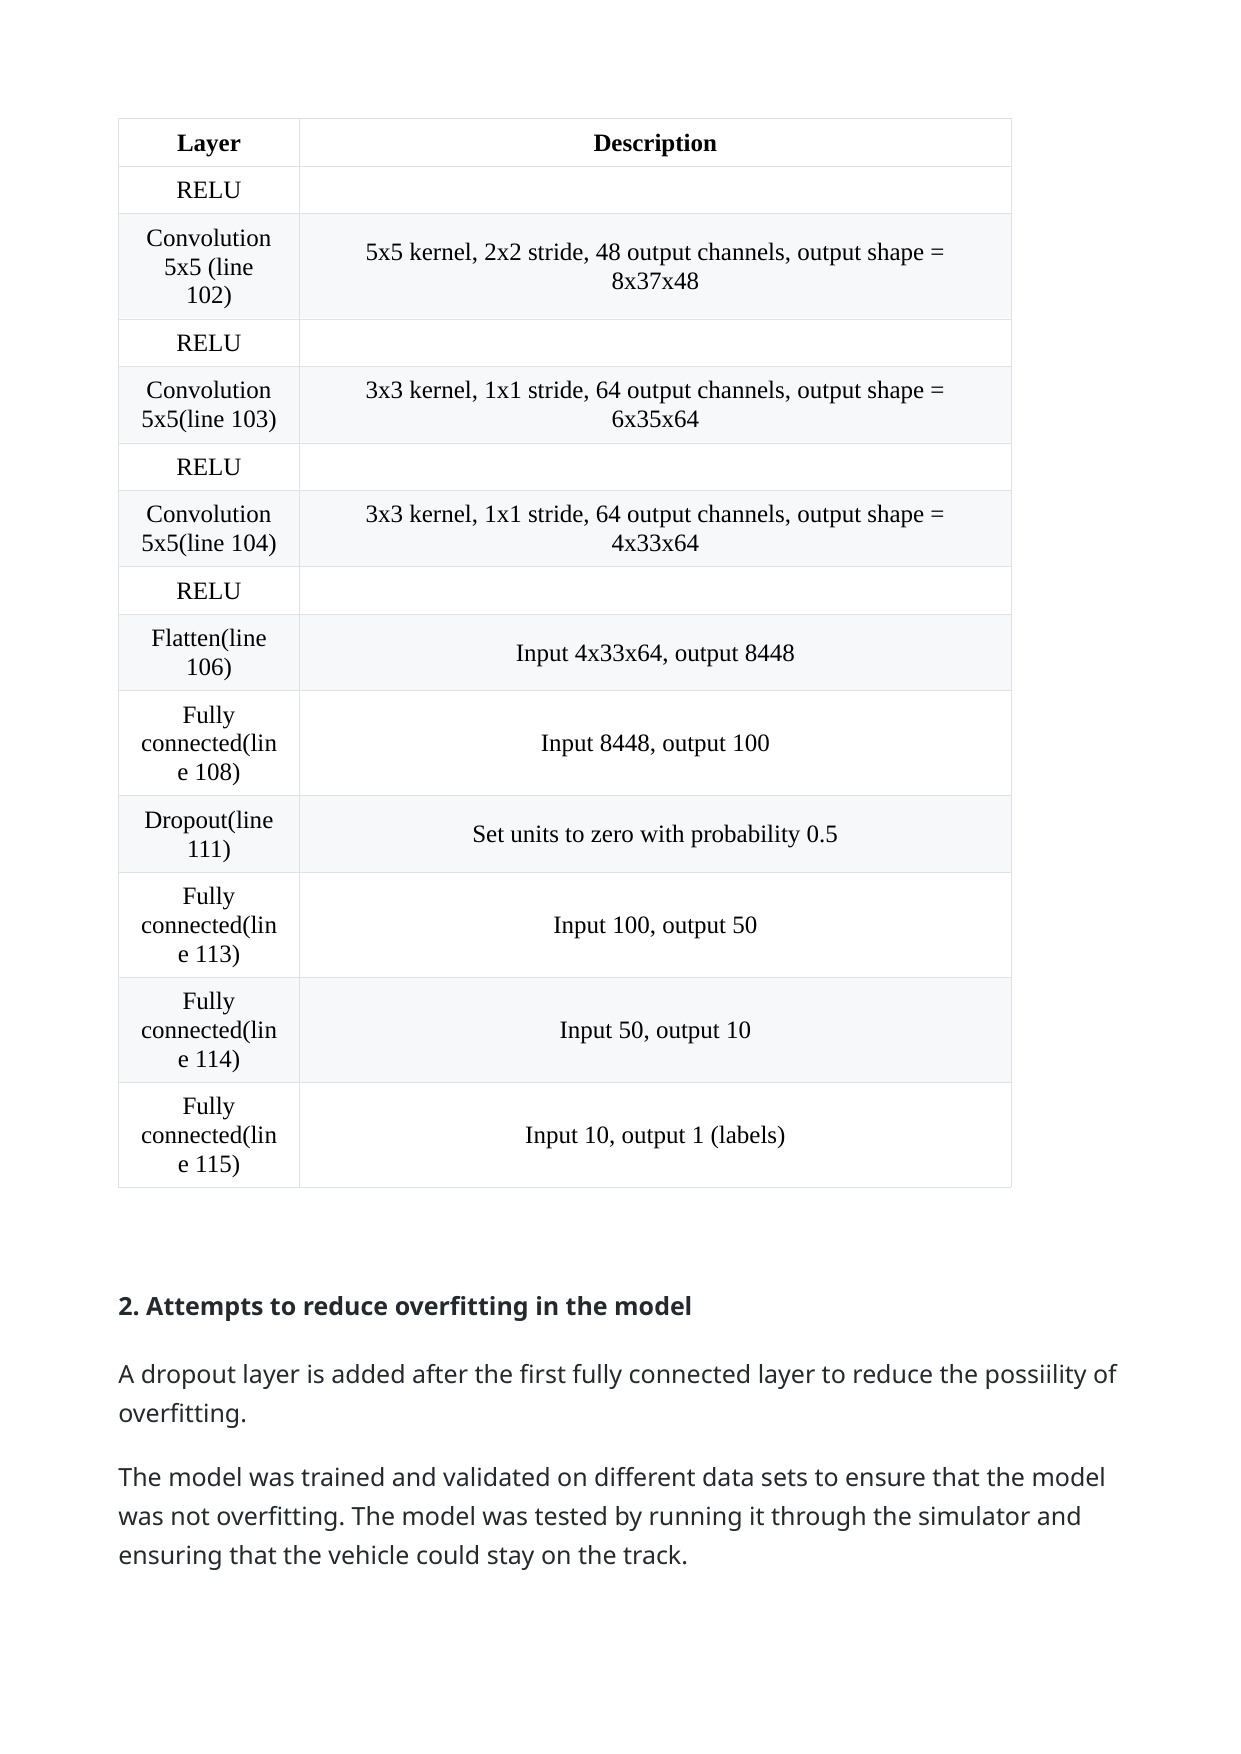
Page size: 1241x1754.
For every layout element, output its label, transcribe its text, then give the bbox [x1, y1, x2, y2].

table_cell RELU [119, 167, 299, 213]
table_cell Input 8448, output 100 [300, 691, 1011, 795]
table_cell Convolution 5x5 (line 102) [119, 214, 299, 318]
table_header Description [300, 119, 1011, 166]
text The model was trained and validated on different data sets to ensure that the model was not overfitting. The model was tested by running it through the simulator and ensuring that the vehicle could stay on the track. [118, 1460, 1122, 1572]
table_cell Set units to zero with probability 0.5 [300, 796, 1011, 872]
table_cell Convolution 5x5(line 103) [119, 367, 299, 442]
table_cell RELU [119, 320, 299, 366]
table_cell Fully connected(line 113) [119, 873, 299, 977]
table_cell Flatten(line 106) [119, 615, 299, 690]
table_cell Fully connected(line 115) [119, 1083, 299, 1187]
table_cell [300, 320, 1011, 366]
table_cell Input 4x33x64, output 8448 [300, 615, 1011, 690]
table_cell [300, 567, 1011, 614]
table_cell Fully connected(line 108) [119, 691, 299, 795]
text A dropout layer is added after the first fully connected layer to reduce the possiility of overfitting. [118, 1356, 1122, 1429]
table_cell Fully connected(line 114) [119, 978, 299, 1082]
table_header Layer [119, 119, 299, 166]
table_cell Input 100, output 50 [300, 873, 1011, 977]
table_cell Input 10, output 1 (labels) [300, 1083, 1011, 1187]
table_cell [300, 444, 1011, 490]
table_cell RELU [119, 444, 299, 490]
table_cell [300, 167, 1011, 213]
subtitle 2. Attempts to reduce overfitting in the model [118, 1289, 1122, 1323]
table_cell 3x3 kernel, 1x1 stride, 64 output channels, output shape = 6x35x64 [300, 367, 1011, 442]
table_cell RELU [119, 567, 299, 614]
table_cell Convolution 5x5(line 104) [119, 491, 299, 566]
table_cell Input 50, output 10 [300, 978, 1011, 1082]
table_cell 3x3 kernel, 1x1 stride, 64 output channels, output shape = 4x33x64 [300, 491, 1011, 566]
table_cell 5x5 kernel, 2x2 stride, 48 output channels, output shape = 8x37x48 [300, 214, 1011, 318]
table_cell Dropout(line 111) [119, 796, 299, 872]
